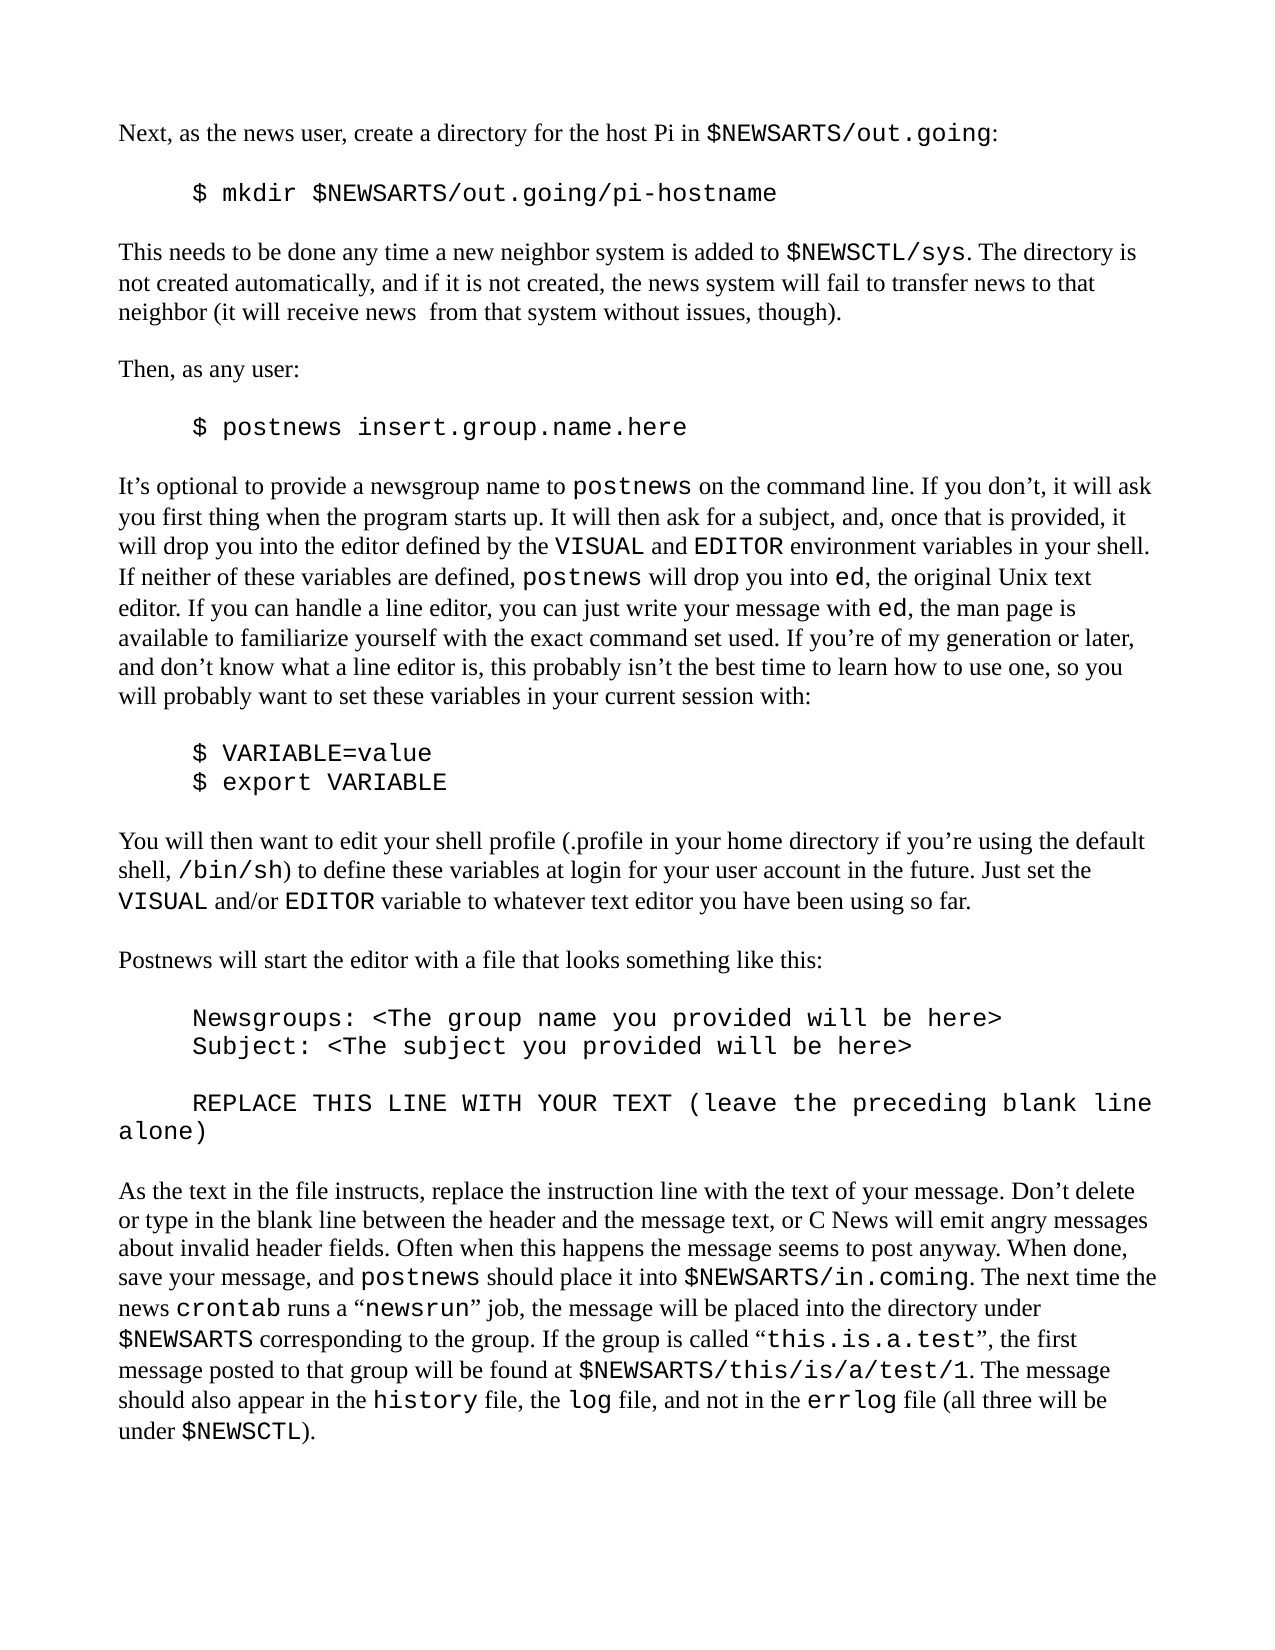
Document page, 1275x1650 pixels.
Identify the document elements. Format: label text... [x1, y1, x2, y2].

text Next, as the news user, create a directory for the host Pi in $NEWSARTS/out.going: [118, 118, 1157, 149]
text $ mkdir $NEWSARTS/out.going/pi-hostname [118, 178, 1157, 208]
text Subject: <The subject you provided will be here> [118, 1034, 1157, 1062]
text $ VARIABLE=value [118, 738, 1157, 769]
text Newsgroups: <The group name you provided will be here> [118, 1003, 1157, 1034]
text This needs to be done any time a new neighbor system is added to $NEWSCTL/sys. The directory is not created automatically, and if it is not created, the news system will fail to transfer news to that neighbor (it will receive news from that system without issues, though). [118, 237, 1157, 326]
text $ export VARIABLE [118, 769, 1157, 798]
text $ postnews insert.group.name.here [118, 412, 1157, 443]
text REPLACE THIS LINE WITH YOUR TEXT (leave the preceding blank line alone) [118, 1091, 1157, 1147]
text Postnews will start the editor with a file that looks something like this: [118, 946, 1157, 974]
text It’s optional to provide a newsgroup name to postnews on the command line. If you don’t, it will ask you first thing when the program starts up. It will then ask for a subject, and, once that is provided, it will drop you into the editor defined by the VISUAL and EDITOR environment variables in your shell. If neither of these variables are defined, postnews will drop you into ed, the original Unix text editor. If you can handle a line editor, you can just write your message with ed, the man page is available to familiarize yourself with the exact command set used. If you’re of my generation or later, and don’t know what a line editor is, this probably isn’t the best time to learn how to use one, so you will probably want to set these variables in your current session with: [118, 471, 1157, 710]
text You will then want to edit your shell profile (.profile in your home directory if you’re using the default shell, /bin/sh) to define these variables at login for your user account in the future. Just set the VISUAL and/or EDITOR variable to whatever text editor you have been using so far. [118, 826, 1157, 917]
text As the text in the file instructs, replace the instruction line with the text of your message. Don’t delete or type in the blank line between the header and the message text, or C News will emit angry messages about invalid header fields. Often when this happens the message seems to post anyway. When done, save your message, and postnews should place it into $NEWSARTS/in.coming. The next time the news crontab runs a “newsrun” job, the message will be placed into the directory under $NEWSARTS corresponding to the group. If the group is called “this.is.a.test”, the first message posted to that group will be found at $NEWSARTS/this/is/a/test/1. The message should also appear in the history file, the log file, and not in the errlog file (all three will be under $NEWSCTL). [118, 1176, 1157, 1447]
text Then, as any user: [118, 354, 1157, 383]
